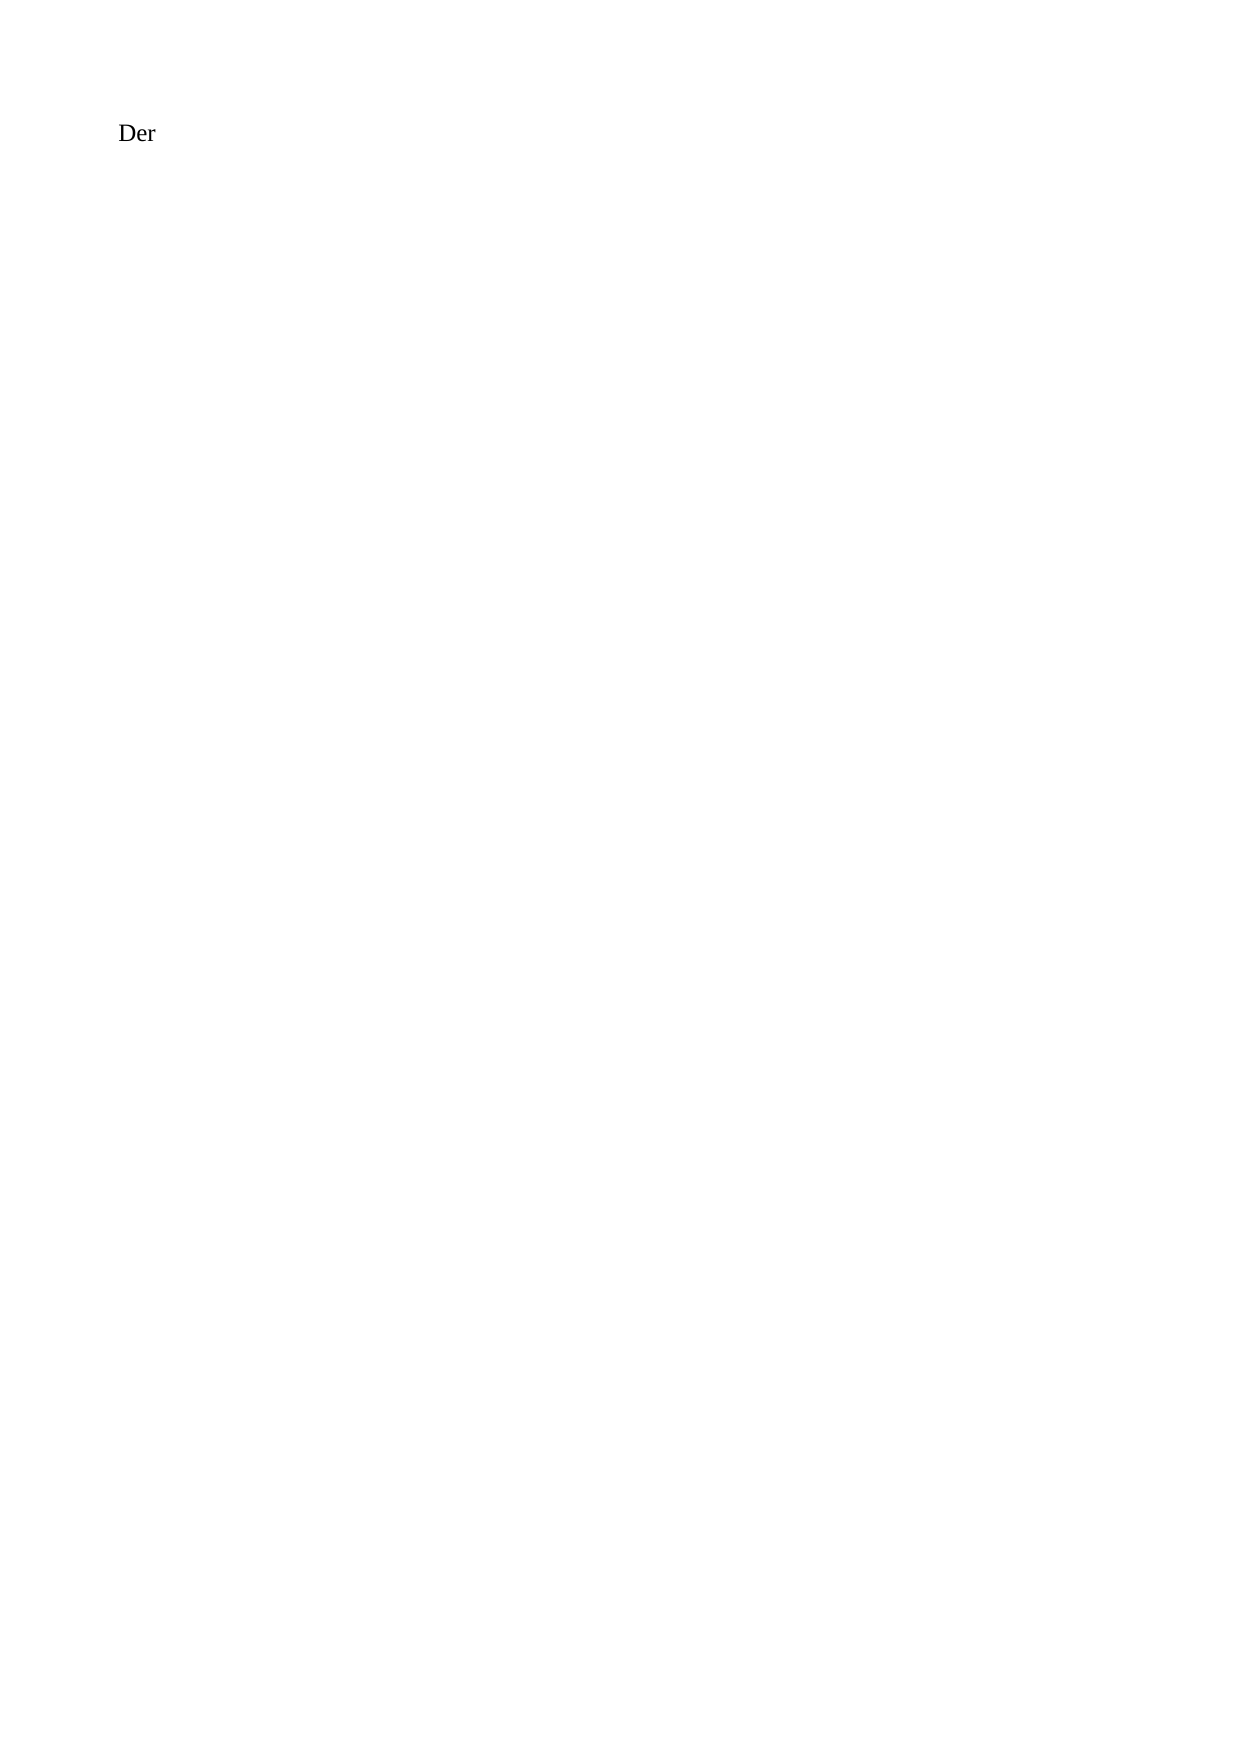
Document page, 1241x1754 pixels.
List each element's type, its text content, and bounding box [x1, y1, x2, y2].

text Der [118, 118, 1122, 147]
